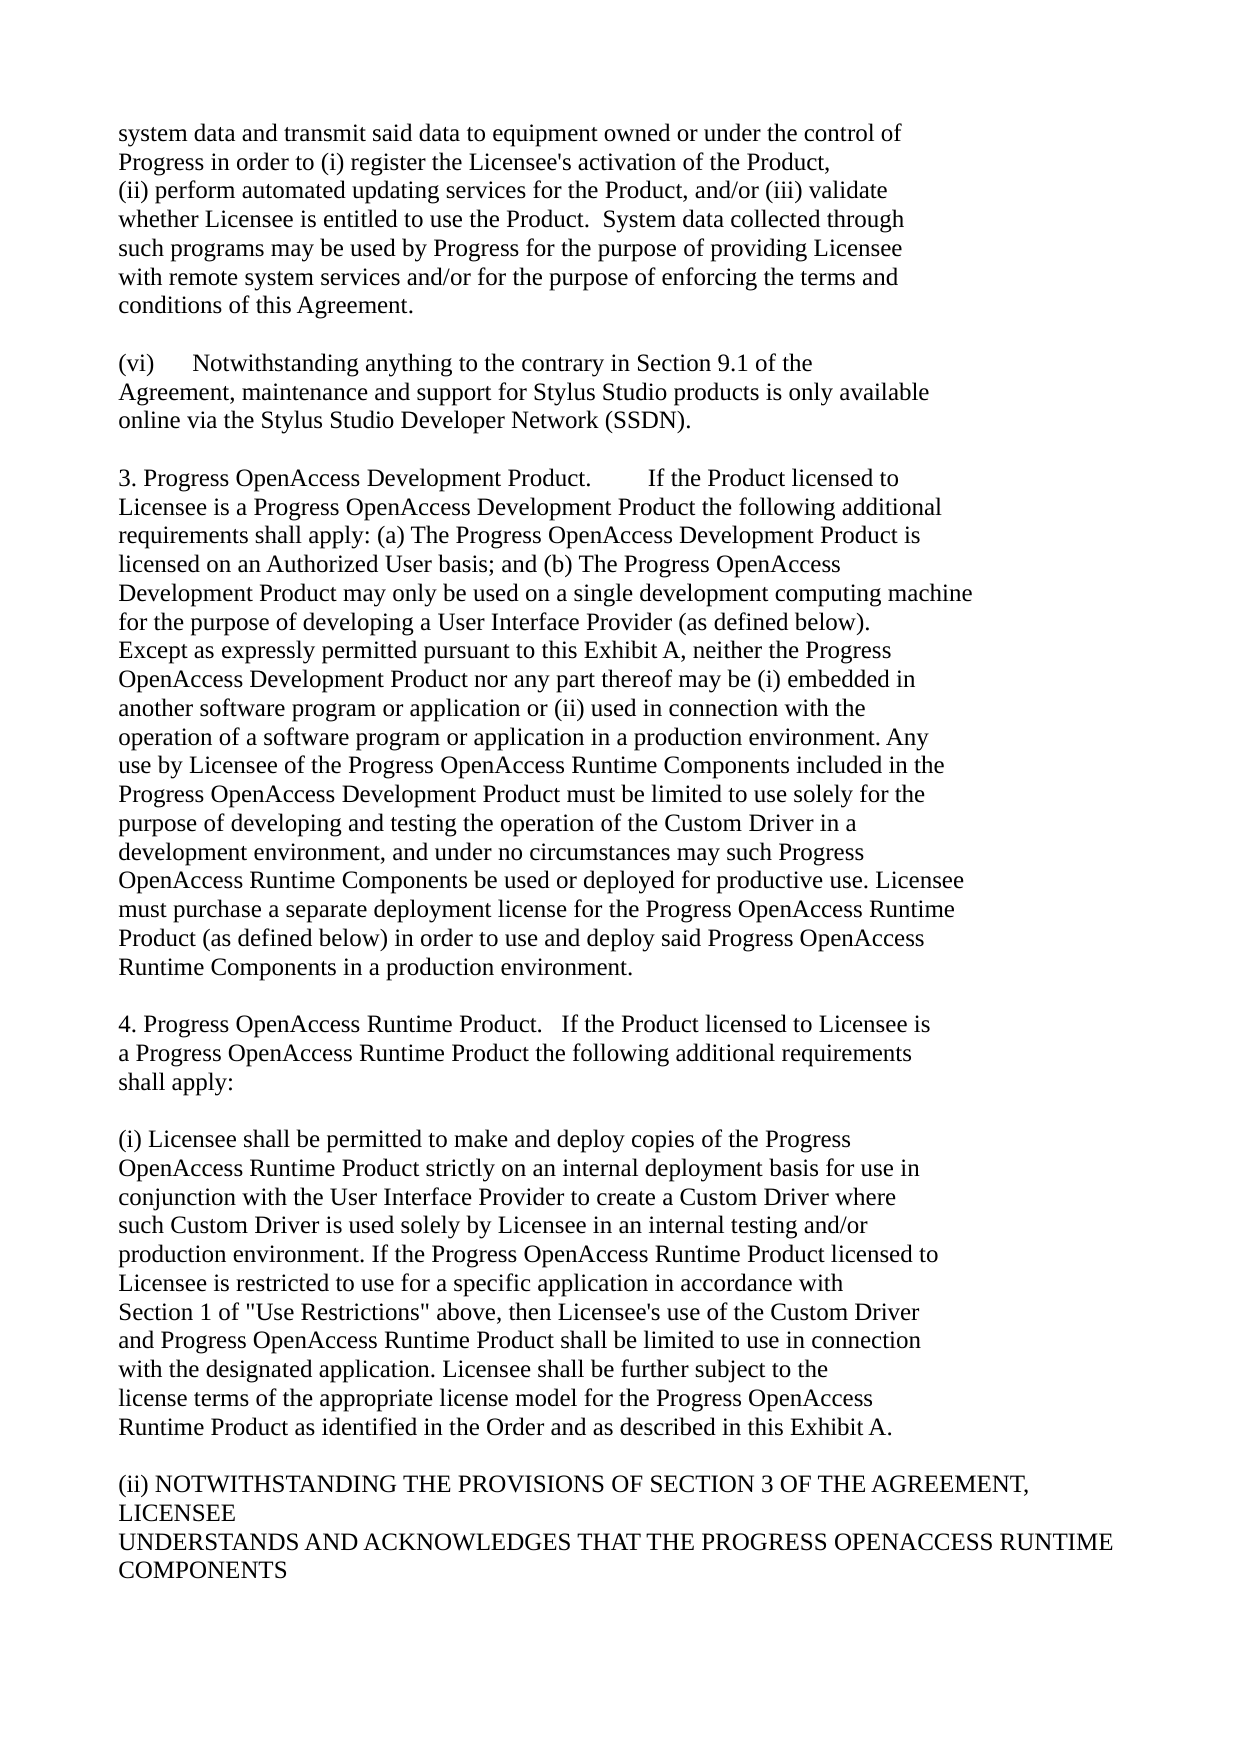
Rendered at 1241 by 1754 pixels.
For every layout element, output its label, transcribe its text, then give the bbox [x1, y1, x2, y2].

text production environment. If the Progress OpenAccess Runtime Product licensed to [118, 1239, 1122, 1268]
text another software program or application or (ii) used in connection with the [118, 693, 1122, 722]
text license terms of the appropriate license model for the Progress OpenAccess [118, 1383, 1122, 1412]
text must purchase a separate deployment license for the Progress OpenAccess Runtime [118, 894, 1122, 923]
text 4. Progress OpenAccess Runtime Product. If the Product licensed to Licensee is [118, 1009, 1122, 1038]
text UNDERSTANDS AND ACKNOWLEDGES THAT THE PROGRESS OPENACCESS RUNTIME COMPONENTS [118, 1527, 1122, 1584]
text use by Licensee of the Progress OpenAccess Runtime Components included in the [118, 751, 1122, 779]
text Licensee is restricted to use for a specific application in accordance with [118, 1268, 1122, 1297]
text development environment, and under no circumstances may such Progress [118, 837, 1122, 866]
text such programs may be used by Progress for the purpose of providing Licensee [118, 233, 1122, 262]
text online via the Stylus Studio Developer Network (SSDN). [118, 406, 1122, 434]
text and Progress OpenAccess Runtime Product shall be limited to use in connection [118, 1326, 1122, 1354]
text a Progress OpenAccess Runtime Product the following additional requirements [118, 1038, 1122, 1067]
text Product (as defined below) in order to use and deploy said Progress OpenAccess [118, 923, 1122, 952]
text operation of a software program or application in a production environment. Any [118, 722, 1122, 751]
text such Custom Driver is used solely by Licensee in an internal testing and/or [118, 1211, 1122, 1239]
text Progress OpenAccess Development Product must be limited to use solely for the [118, 779, 1122, 808]
text Runtime Components in a production environment. [118, 952, 1122, 981]
text with remote system services and/or for the purpose of enforcing the terms and [118, 262, 1122, 291]
text Runtime Product as identified in the Order and as described in this Exhibit A. [118, 1412, 1122, 1441]
text (ii) perform automated updating services for the Product, and/or (iii) validate [118, 176, 1122, 204]
text (ii) NOTWITHSTANDING THE PROVISIONS OF SECTION 3 OF THE AGREEMENT, LICENSEE [118, 1469, 1122, 1527]
text (vi) Notwithstanding anything to the contrary in Section 9.1 of the [118, 348, 1122, 377]
text (i) Licensee shall be permitted to make and deploy copies of the Progress [118, 1124, 1122, 1153]
text 3. Progress OpenAccess Development Product. If the Product licensed to [118, 463, 1122, 492]
text shall apply: [118, 1067, 1122, 1096]
text Except as expressly permitted pursuant to this Exhibit A, neither the Progress [118, 636, 1122, 664]
text system data and transmit said data to equipment owned or under the control of [118, 118, 1122, 147]
text Section 1 of "Use Restrictions" above, then Licensee's use of the Custom Driver [118, 1297, 1122, 1326]
text Progress in order to (i) register the Licensee's activation of the Product, [118, 147, 1122, 176]
text requirements shall apply: (a) The Progress OpenAccess Development Product is [118, 521, 1122, 549]
text OpenAccess Runtime Product strictly on an internal deployment basis for use in [118, 1153, 1122, 1182]
text Development Product may only be used on a single development computing machine [118, 578, 1122, 607]
text OpenAccess Development Product nor any part thereof may be (i) embedded in [118, 664, 1122, 693]
text purpose of developing and testing the operation of the Custom Driver in a [118, 808, 1122, 837]
text licensed on an Authorized User basis; and (b) The Progress OpenAccess [118, 549, 1122, 578]
text Agreement, maintenance and support for Stylus Studio products is only available [118, 377, 1122, 406]
text whether Licensee is entitled to use the Product. System data collected through [118, 204, 1122, 233]
text conditions of this Agreement. [118, 291, 1122, 319]
text for the purpose of developing a User Interface Provider (as defined below). [118, 607, 1122, 636]
text with the designated application. Licensee shall be further subject to the [118, 1354, 1122, 1383]
text OpenAccess Runtime Components be used or deployed for productive use. Licensee [118, 866, 1122, 894]
text Licensee is a Progress OpenAccess Development Product the following additional [118, 492, 1122, 521]
text conjunction with the User Interface Provider to create a Custom Driver where [118, 1182, 1122, 1211]
